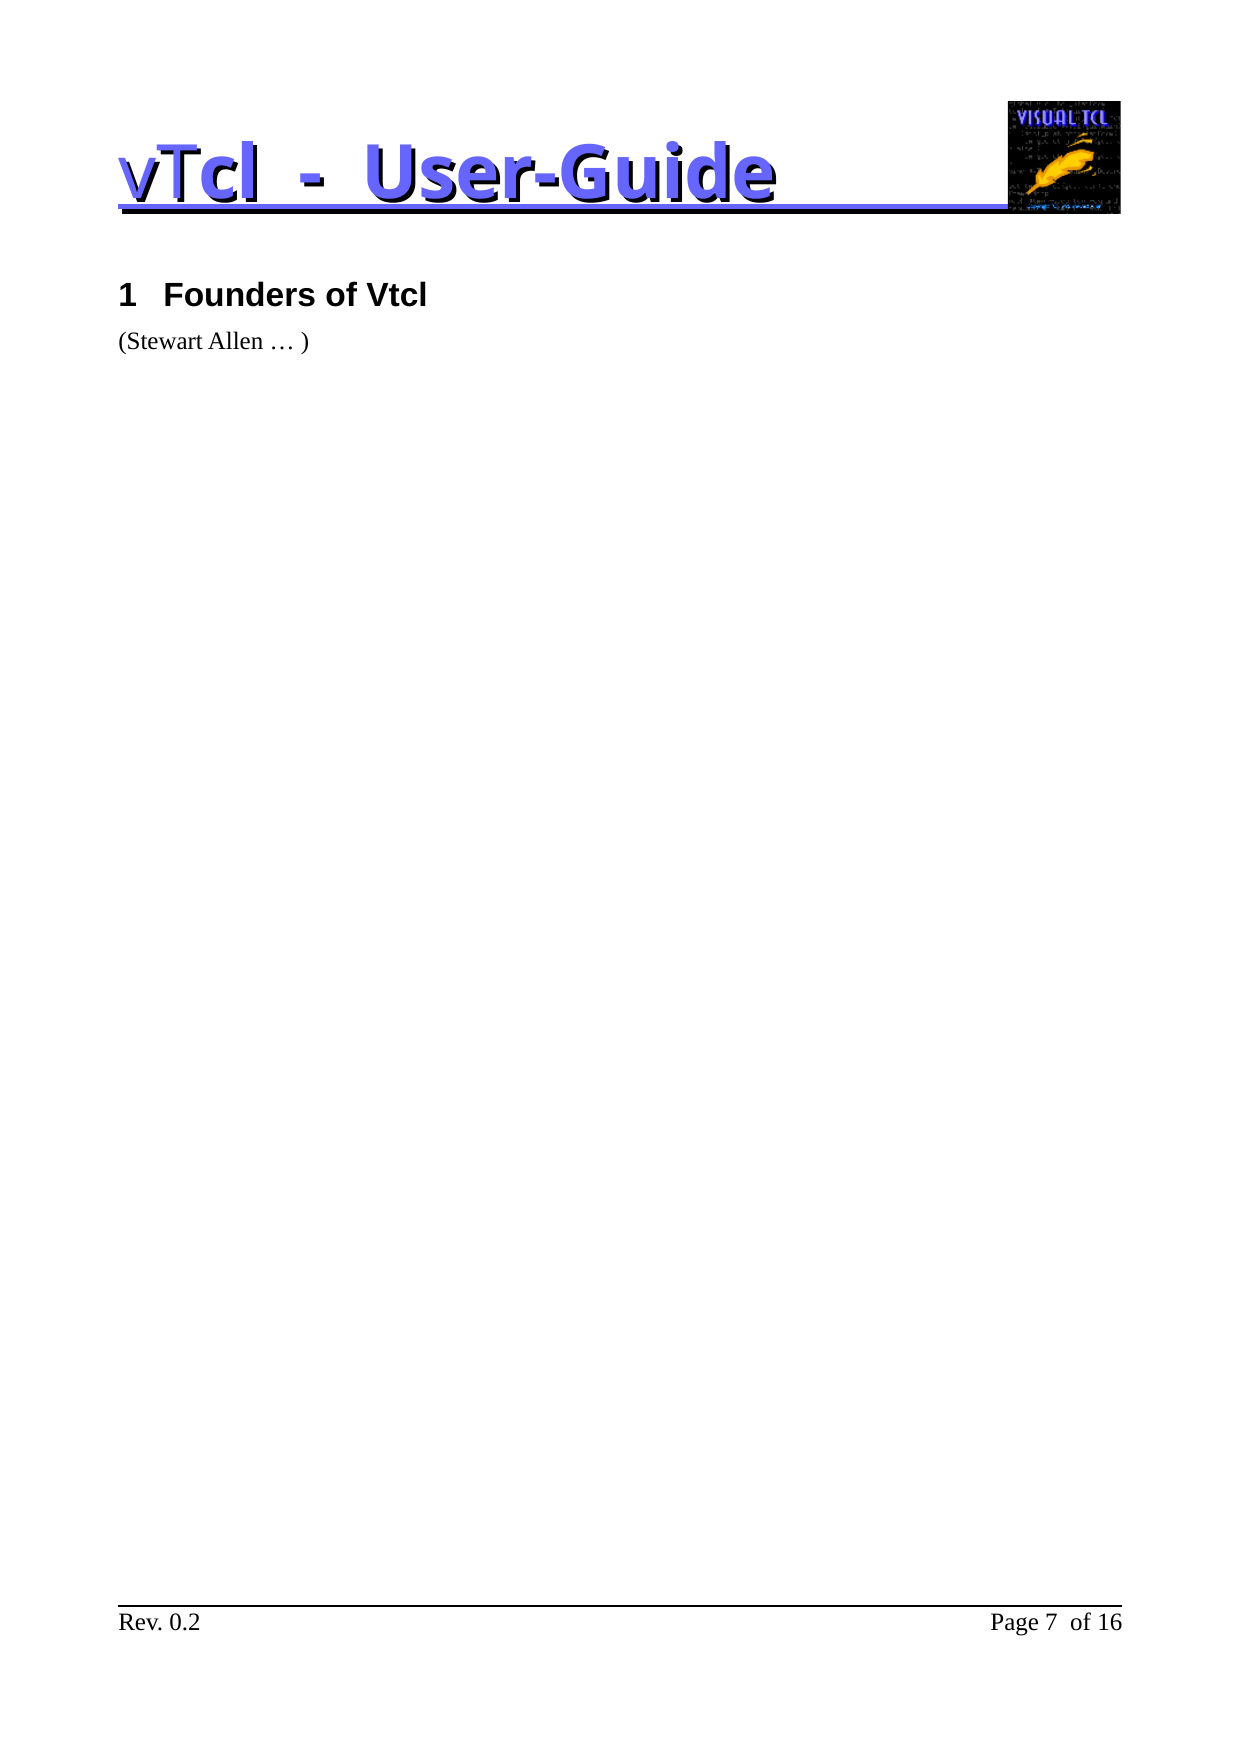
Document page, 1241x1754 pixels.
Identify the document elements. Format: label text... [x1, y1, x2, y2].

subtitle Founders of Vtcl [118, 275, 1122, 313]
picture [1007, 101, 1121, 214]
text (Stewart Allen … ) [118, 326, 1122, 355]
